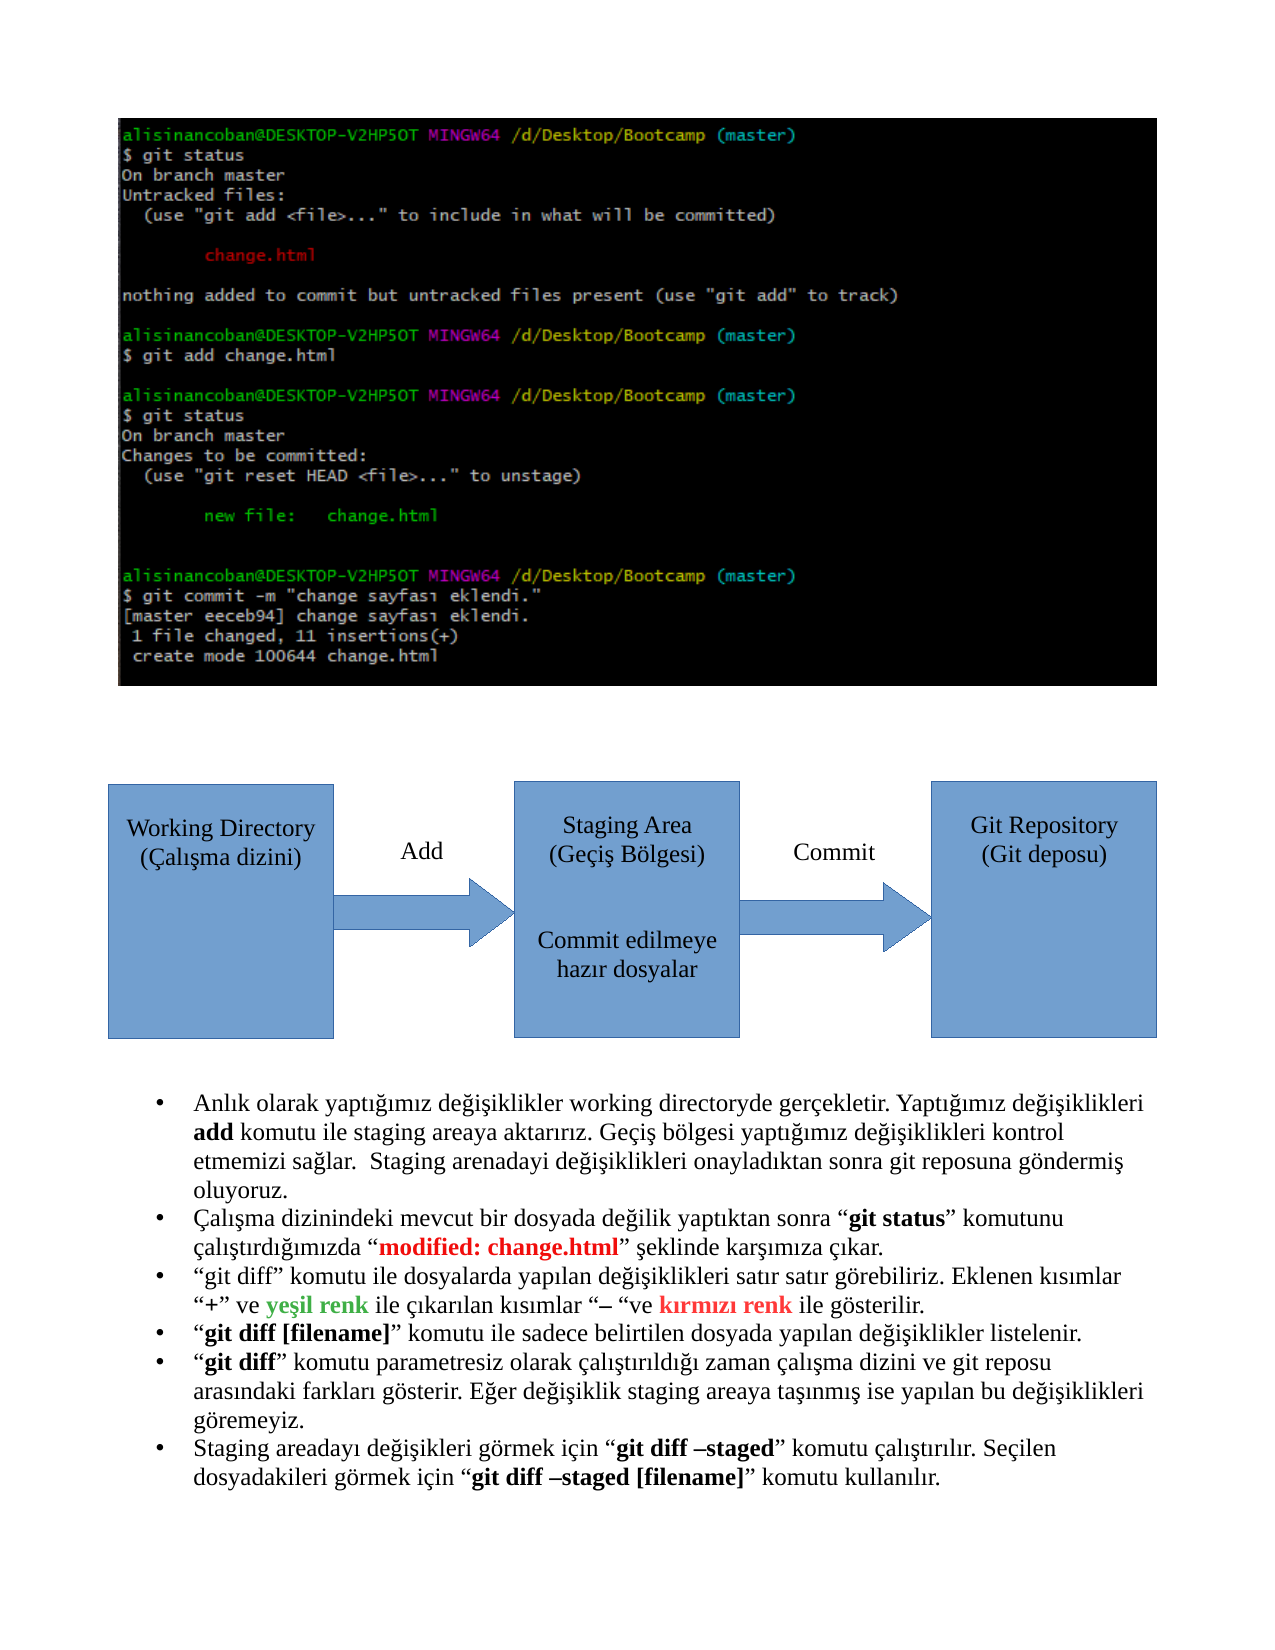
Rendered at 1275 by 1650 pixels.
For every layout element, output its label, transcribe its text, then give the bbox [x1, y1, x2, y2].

list “git diff [filename]” komutu ile sadece belirtilen dosyada yapılan değişiklikler listelenir. [156, 1318, 1157, 1347]
picture [118, 118, 1157, 686]
list “git diff” komutu parametresiz olarak çalıştırıldığı zaman çalışma dizini ve git reposu arasındaki farkları gösterir. Eğer değişiklik staging areaya taşınmış ise yapılan bu değişiklikleri göremeyiz. [156, 1347, 1157, 1433]
list Çalışma dizinindeki mevcut bir dosyada değilik yaptıktan sonra “git status” komutunu çalıştırdığımızda “modified: change.html” şeklinde karşımıza çıkar. [156, 1203, 1157, 1261]
list Staging areadayı değişikleri görmek için “git diff –staged” komutu çalıştırılır. Seçilen dosyadakileri görmek için “git diff –staged [filename]” komutu kullanılır. [156, 1433, 1157, 1491]
list Anlık olarak yaptığımız değişiklikler working directoryde gerçekletir. Yaptığımız değişiklikleri add komutu ile staging areaya aktarırız. Geçiş bölgesi yaptığımız değişiklikleri kontrol etmemizi sağlar. Staging arenadayi değişiklikleri onayladıktan sonra git reposuna göndermiş oluyoruz. [156, 1088, 1157, 1203]
list “git diff” komutu ile dosyalarda yapılan değişiklikleri satır satır görebiliriz. Eklenen kısımlar “+” ve yeşil renk ile çıkarılan kısımlar “– “ve kırmızı renk ile gösterilir. [156, 1261, 1157, 1318]
